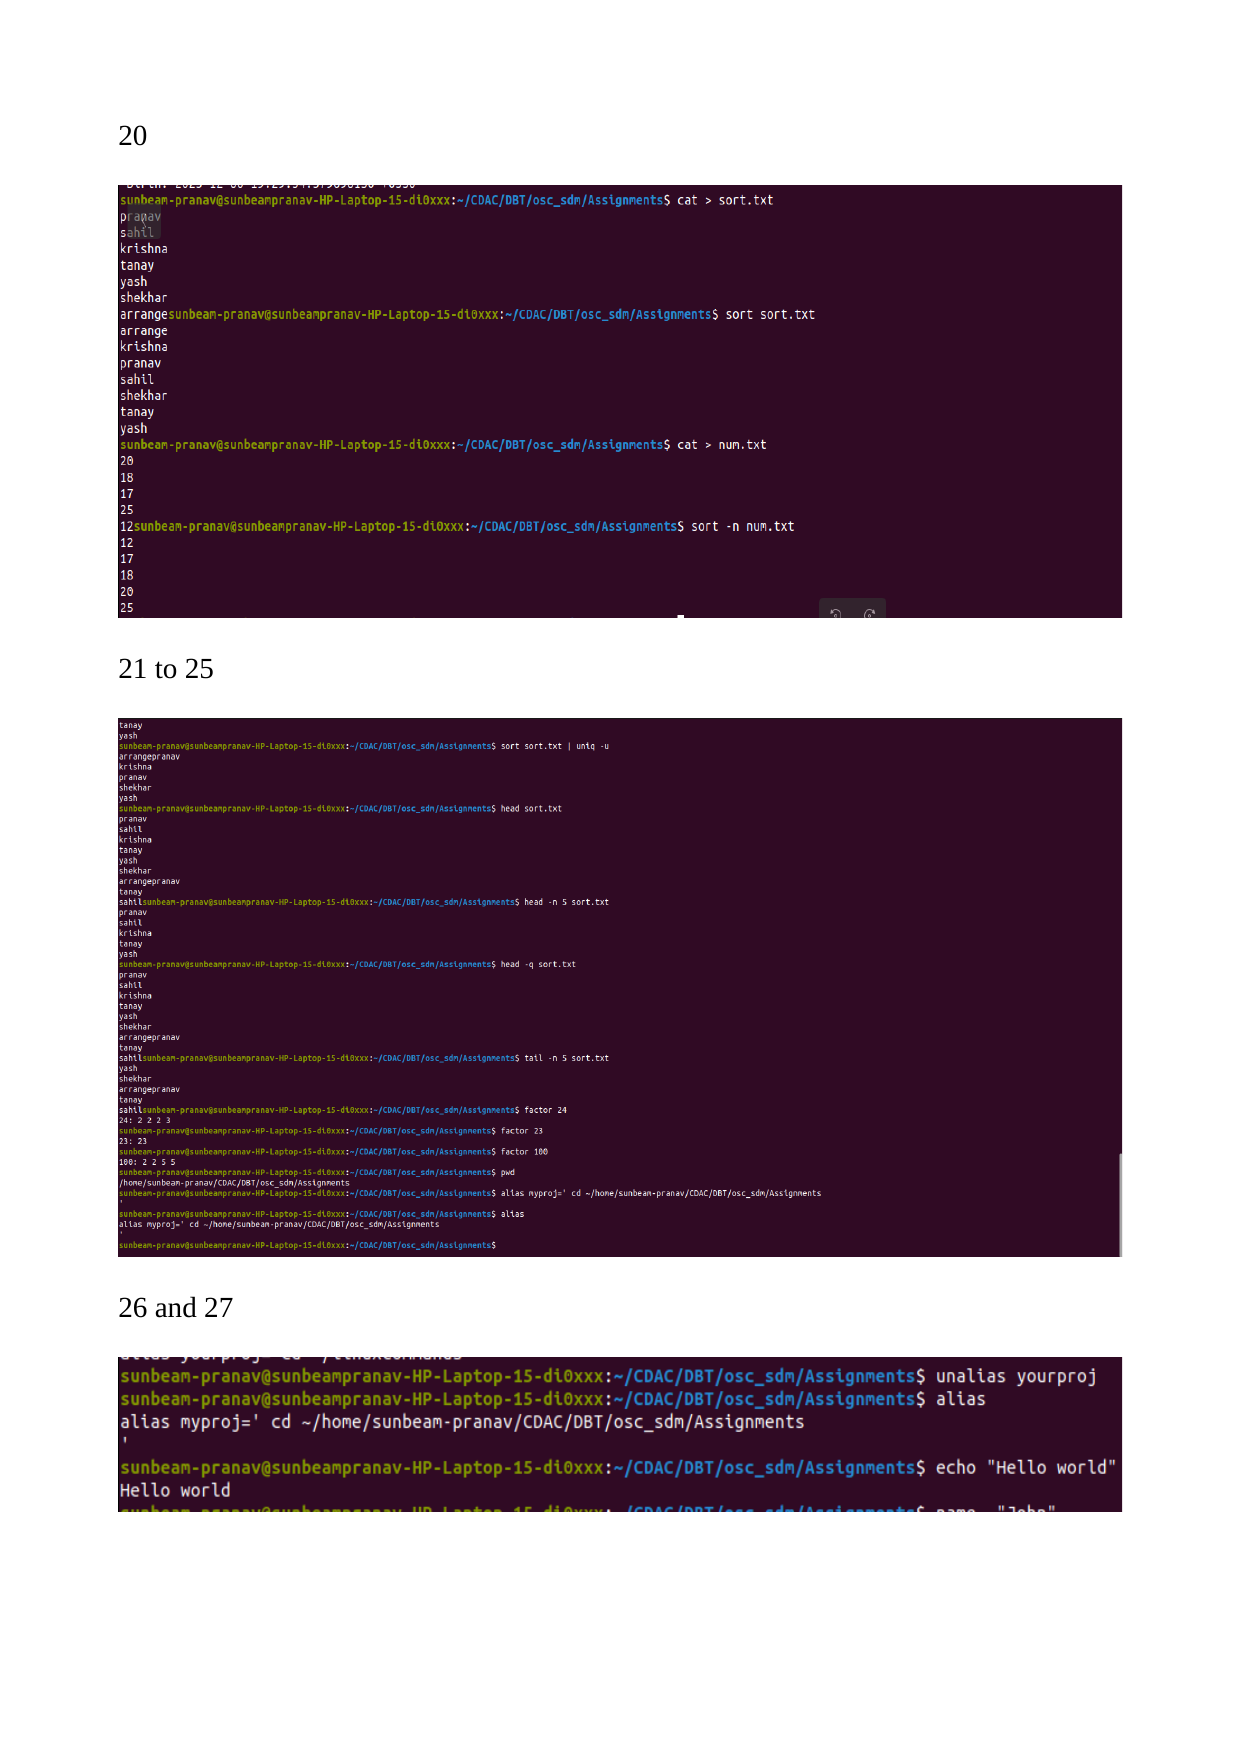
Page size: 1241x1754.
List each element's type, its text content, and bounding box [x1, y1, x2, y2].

text 26 and 27 [118, 1290, 1122, 1324]
picture [118, 1357, 1123, 1512]
picture [118, 718, 1123, 1257]
text 20 [118, 118, 1122, 152]
text 21 to 25 [118, 651, 1122, 684]
picture [118, 185, 1123, 618]
